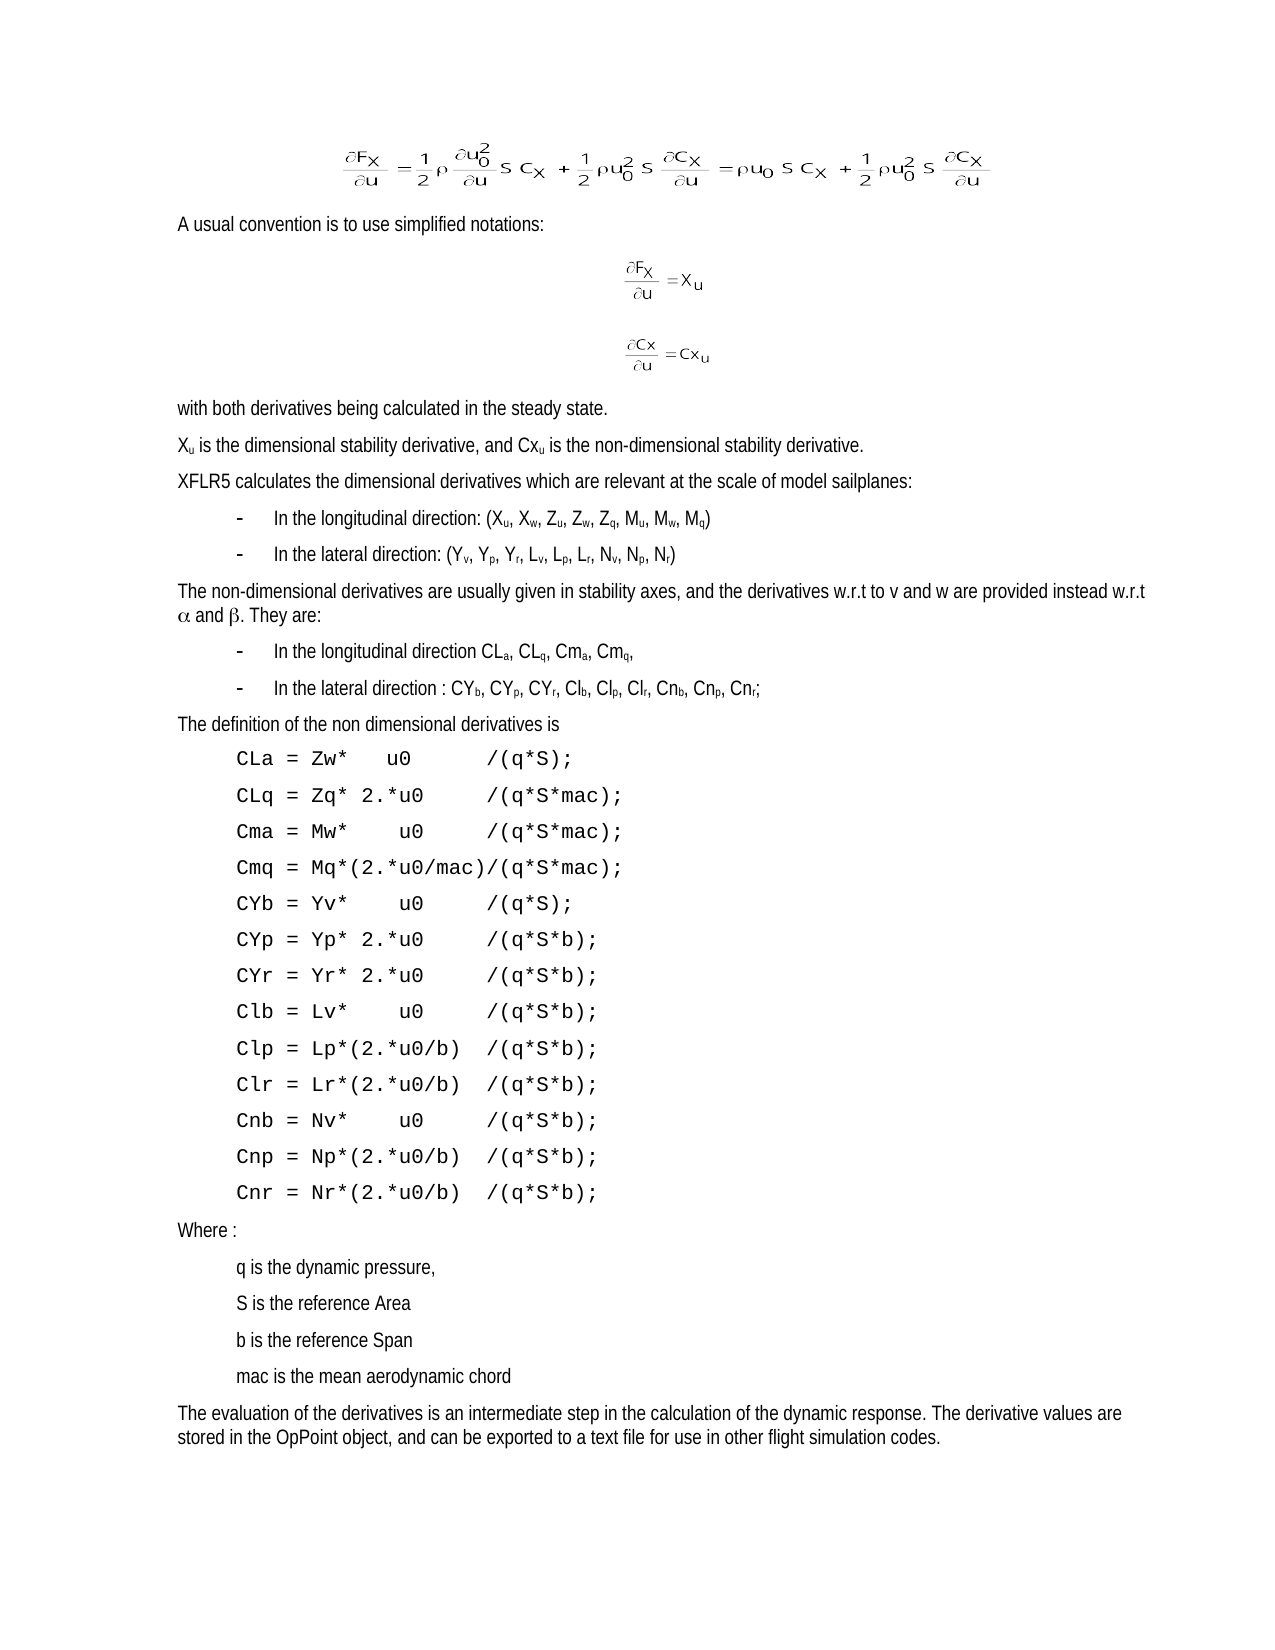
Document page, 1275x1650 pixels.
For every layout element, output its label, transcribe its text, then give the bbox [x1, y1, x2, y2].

text Clr = Lr*(2.*u0/b) /(q*S*b); [236, 1074, 1157, 1097]
text S is the reference Area [236, 1291, 1157, 1315]
text The non-dimensional derivatives are usually given in stability axes, and the derivatives w.r.t to v and w are provided instead w.r.t  and . They are: [177, 579, 1157, 627]
text with both derivatives being calculated in the steady state. [177, 396, 1157, 420]
text The definition of the non dimensional derivatives is [177, 712, 1157, 736]
text Cnb = Nv* u0 /(q*S*b); [236, 1110, 1157, 1133]
text The evaluation of the derivatives is an intermediate step in the calculation of the dynamic response. The derivative values are stored in the OpPoint object, and can be exported to a text file for use in other flight simulation codes. [177, 1401, 1157, 1448]
text  In the longitudinal direction: (Xu, Xw, Zu, Zw, Zq, Mu, Mw, Mq) [236, 506, 1157, 530]
text Cnr = Nr*(2.*u0/b) /(q*S*b); [236, 1182, 1157, 1206]
text  In the lateral direction : CYb, CYp, CYr, Clb, Clp, Clr, Cnb, Cnp, Cnr; [236, 676, 1157, 699]
text Xu is the dimensional stability derivative, and Cxu is the non-dimensional stability derivative. [177, 433, 1157, 457]
text  In the lateral direction: (Yv, Yp, Yr, Lv, Lp, Lr, Nv, Np, Nr) [236, 542, 1157, 566]
text CLq = Zq* 2.*u0 /(q*S*mac); [236, 784, 1157, 808]
text Cma = Mw* u0 /(q*S*mac); [236, 821, 1157, 844]
text Cmq = Mq*(2.*u0/mac)/(q*S*mac); [236, 857, 1157, 881]
text CYb = Yv* u0 /(q*S); [236, 893, 1157, 917]
text q is the dynamic pressure, [236, 1255, 1157, 1279]
text Clb = Lv* u0 /(q*S*b); [236, 1001, 1157, 1025]
text XFLR5 calculates the dimensional derivatives which are relevant at the scale of model sailplanes: [177, 469, 1157, 493]
text Clp = Lp*(2.*u0/b) /(q*S*b); [236, 1038, 1157, 1061]
text A usual convention is to use simplified notations: [177, 212, 1157, 236]
text CLa = Zw* u0 /(q*S); [236, 748, 1157, 772]
text CYr = Yr* 2.*u0 /(q*S*b); [236, 965, 1157, 989]
text Cnp = Np*(2.*u0/b) /(q*S*b); [236, 1146, 1157, 1170]
text  In the longitudinal direction CLa, CLq, Cma, Cmq, [236, 639, 1157, 663]
text CYp = Yp* 2.*u0 /(q*S*b); [236, 929, 1157, 953]
text mac is the mean aerodynamic chord [236, 1364, 1157, 1388]
text Where : [177, 1218, 1157, 1242]
text b is the reference Span [236, 1328, 1157, 1352]
